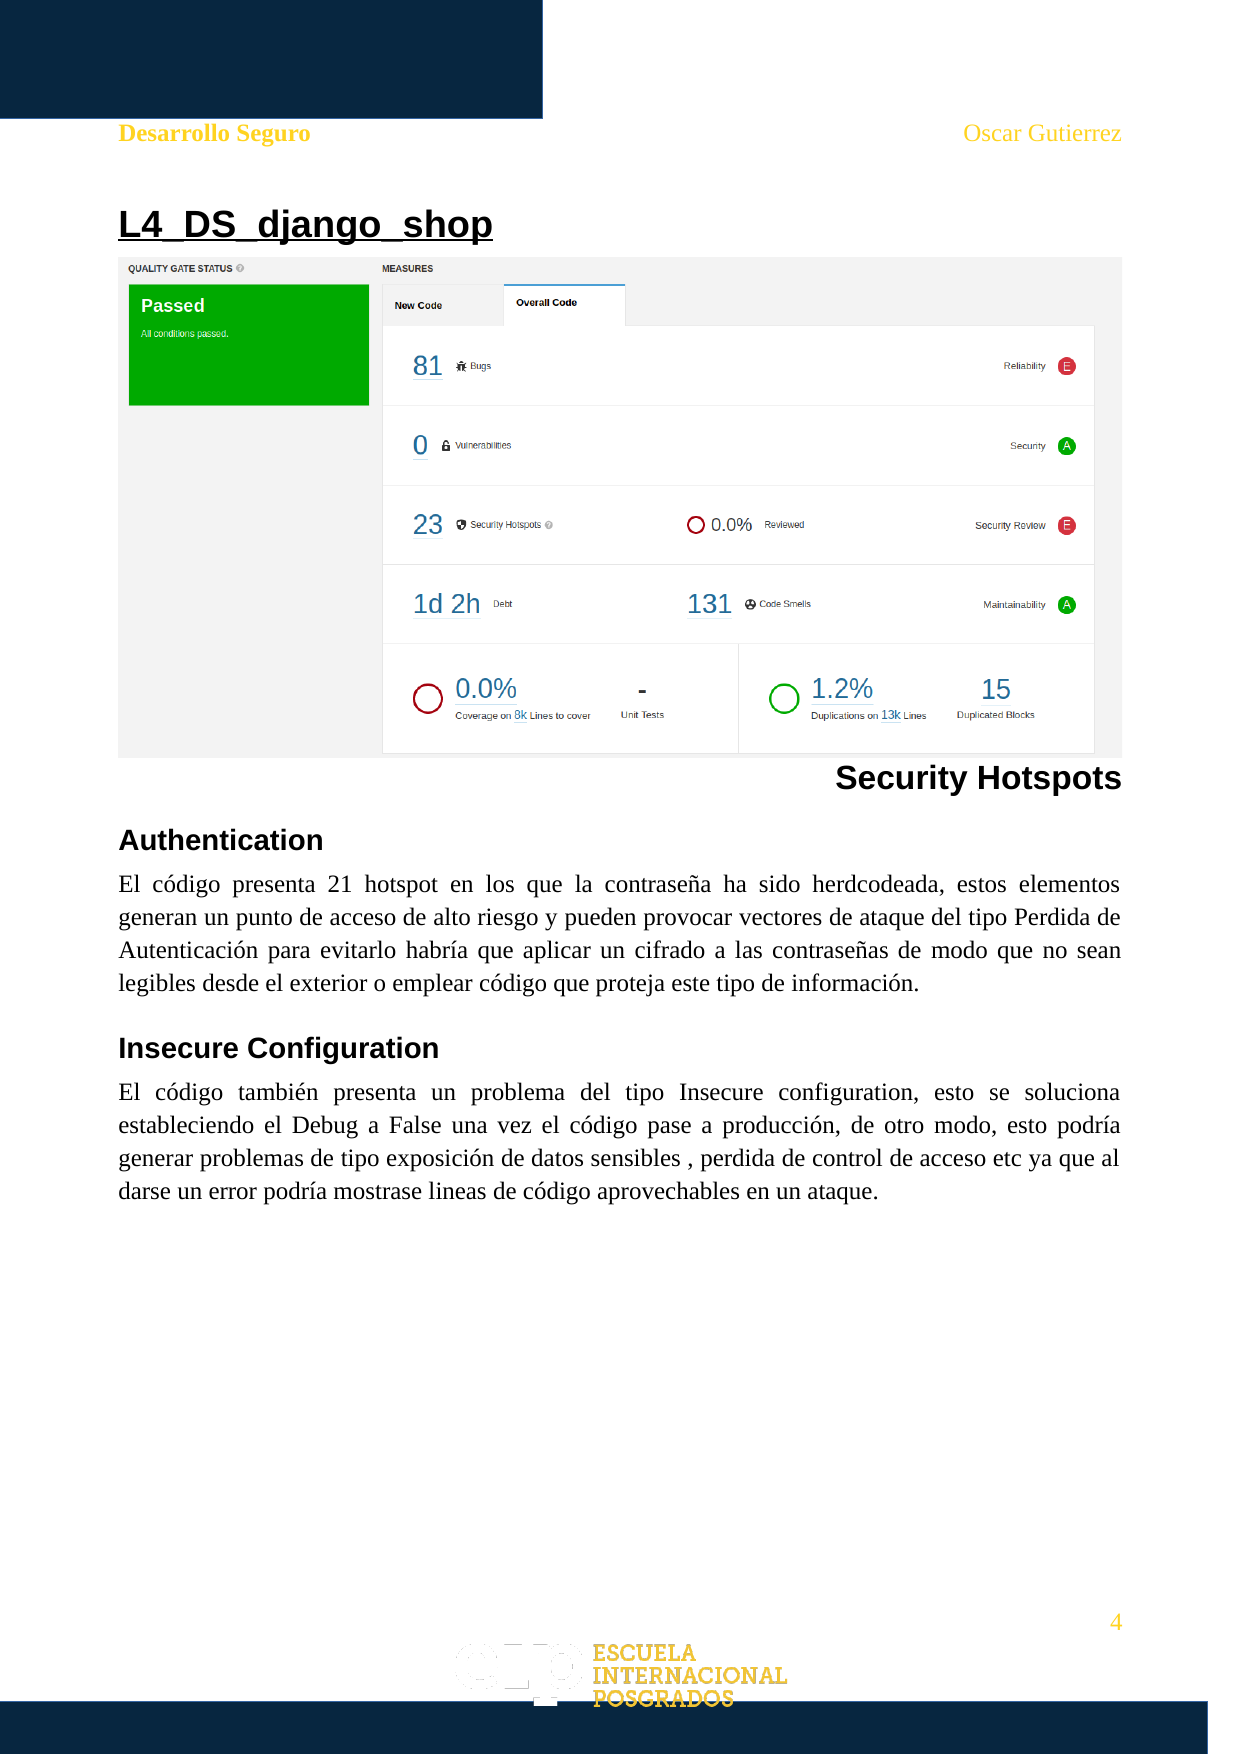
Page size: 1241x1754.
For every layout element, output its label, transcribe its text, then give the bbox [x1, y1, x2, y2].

text El código también presenta un problema del tipo Insecure configuration, esto se soluciona estableciendo el Debug a False una vez el código pase a producción, de otro modo, esto podría generar problemas de tipo exposición de datos sensibles , perdida de control de acceso etc ya que al darse un error podría mostrase lineas de código aprovechables en un ataque. [118, 1077, 1122, 1205]
subtitle Authentication [118, 823, 1122, 857]
subtitle Insecure Configuration [118, 1031, 1122, 1064]
subtitle Security Hotspots [118, 758, 1122, 796]
picture [452, 1614, 788, 1712]
text El código presenta 21 hotspot en los que la contraseña ha sido herdcodeada, estos elementos generan un punto de acceso de alto riesgo y pueden provocar vectores de ataque del tipo Perdida de Autenticación para evitarlo habría que aplicar un cifrado a las contraseñas de modo que no sean legibles desde el exterior o emplear código que proteja este tipo de información. [118, 869, 1122, 997]
subtitle L4_DS_django_shop [118, 201, 1122, 245]
picture [118, 257, 1123, 758]
